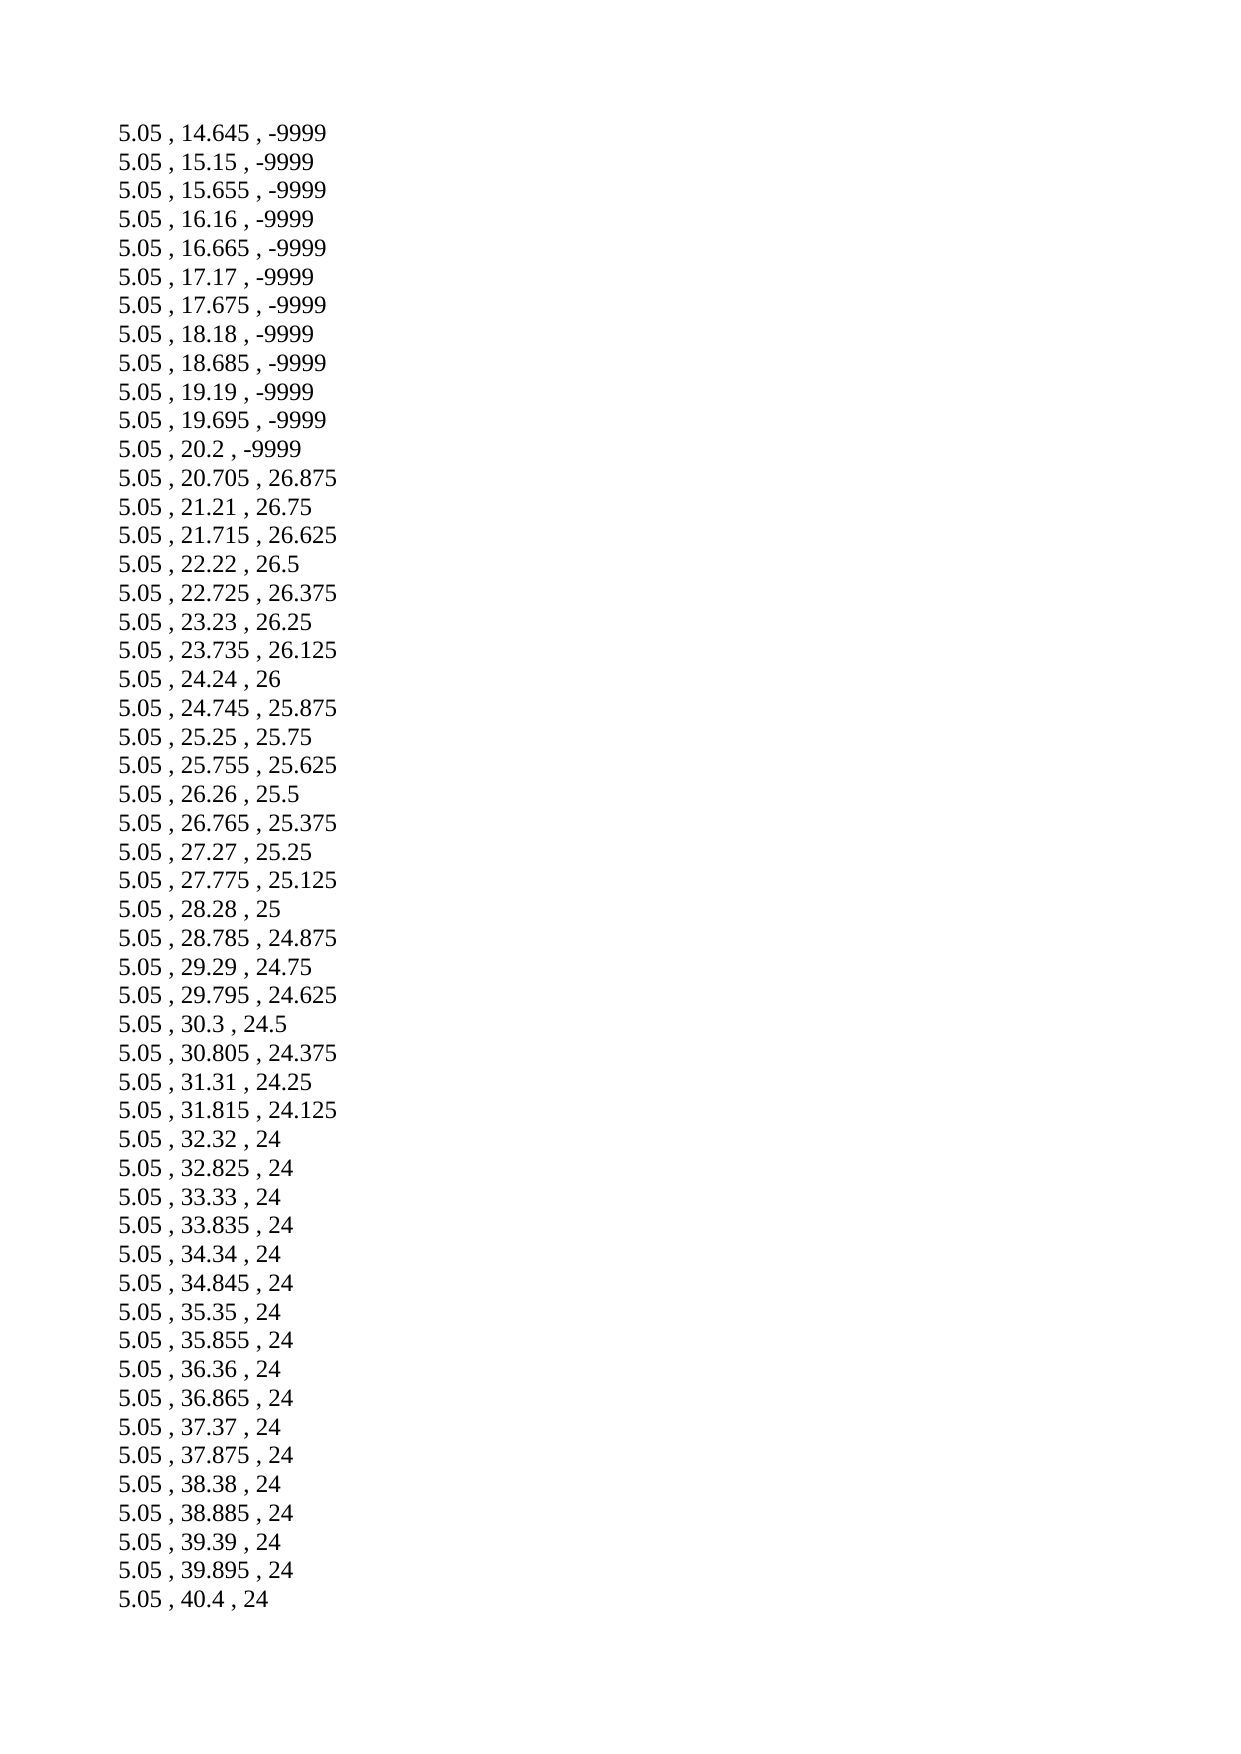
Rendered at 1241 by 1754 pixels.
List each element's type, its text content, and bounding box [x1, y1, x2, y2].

text 5.05 , 39.895 , 24 [118, 1556, 1122, 1584]
text 5.05 , 21.21 , 26.75 [118, 492, 1122, 521]
text 5.05 , 32.825 , 24 [118, 1153, 1122, 1182]
text 5.05 , 23.735 , 26.125 [118, 636, 1122, 664]
text 5.05 , 16.665 , -9999 [118, 233, 1122, 262]
text 5.05 , 25.25 , 25.75 [118, 722, 1122, 751]
text 5.05 , 22.725 , 26.375 [118, 578, 1122, 607]
text 5.05 , 28.785 , 24.875 [118, 923, 1122, 952]
text 5.05 , 31.815 , 24.125 [118, 1096, 1122, 1124]
text 5.05 , 18.685 , -9999 [118, 348, 1122, 377]
text 5.05 , 15.655 , -9999 [118, 176, 1122, 204]
text 5.05 , 31.31 , 24.25 [118, 1067, 1122, 1096]
text 5.05 , 36.865 , 24 [118, 1383, 1122, 1412]
text 5.05 , 32.32 , 24 [118, 1124, 1122, 1153]
text 5.05 , 26.26 , 25.5 [118, 779, 1122, 808]
text 5.05 , 22.22 , 26.5 [118, 549, 1122, 578]
text 5.05 , 33.33 , 24 [118, 1182, 1122, 1211]
text 5.05 , 39.39 , 24 [118, 1527, 1122, 1556]
text 5.05 , 16.16 , -9999 [118, 204, 1122, 233]
text 5.05 , 34.845 , 24 [118, 1268, 1122, 1297]
text 5.05 , 18.18 , -9999 [118, 319, 1122, 348]
text 5.05 , 40.4 , 24 [118, 1584, 1122, 1613]
text 5.05 , 24.24 , 26 [118, 664, 1122, 693]
text 5.05 , 19.695 , -9999 [118, 406, 1122, 434]
text 5.05 , 33.835 , 24 [118, 1211, 1122, 1239]
text 5.05 , 38.38 , 24 [118, 1469, 1122, 1498]
text 5.05 , 37.875 , 24 [118, 1441, 1122, 1469]
text 5.05 , 35.855 , 24 [118, 1326, 1122, 1354]
text 5.05 , 29.29 , 24.75 [118, 952, 1122, 981]
text 5.05 , 27.775 , 25.125 [118, 866, 1122, 894]
text 5.05 , 19.19 , -9999 [118, 377, 1122, 406]
text 5.05 , 20.705 , 26.875 [118, 463, 1122, 492]
text 5.05 , 14.645 , -9999 [118, 118, 1122, 147]
text 5.05 , 29.795 , 24.625 [118, 981, 1122, 1009]
text 5.05 , 30.3 , 24.5 [118, 1009, 1122, 1038]
text 5.05 , 17.17 , -9999 [118, 262, 1122, 291]
text 5.05 , 15.15 , -9999 [118, 147, 1122, 176]
text 5.05 , 35.35 , 24 [118, 1297, 1122, 1326]
text 5.05 , 27.27 , 25.25 [118, 837, 1122, 866]
text 5.05 , 20.2 , -9999 [118, 434, 1122, 463]
text 5.05 , 23.23 , 26.25 [118, 607, 1122, 636]
text 5.05 , 38.885 , 24 [118, 1498, 1122, 1527]
text 5.05 , 17.675 , -9999 [118, 291, 1122, 319]
text 5.05 , 30.805 , 24.375 [118, 1038, 1122, 1067]
text 5.05 , 37.37 , 24 [118, 1412, 1122, 1441]
text 5.05 , 24.745 , 25.875 [118, 693, 1122, 722]
text 5.05 , 36.36 , 24 [118, 1354, 1122, 1383]
text 5.05 , 34.34 , 24 [118, 1239, 1122, 1268]
text 5.05 , 25.755 , 25.625 [118, 751, 1122, 779]
text 5.05 , 26.765 , 25.375 [118, 808, 1122, 837]
text 5.05 , 21.715 , 26.625 [118, 521, 1122, 549]
text 5.05 , 28.28 , 25 [118, 894, 1122, 923]
